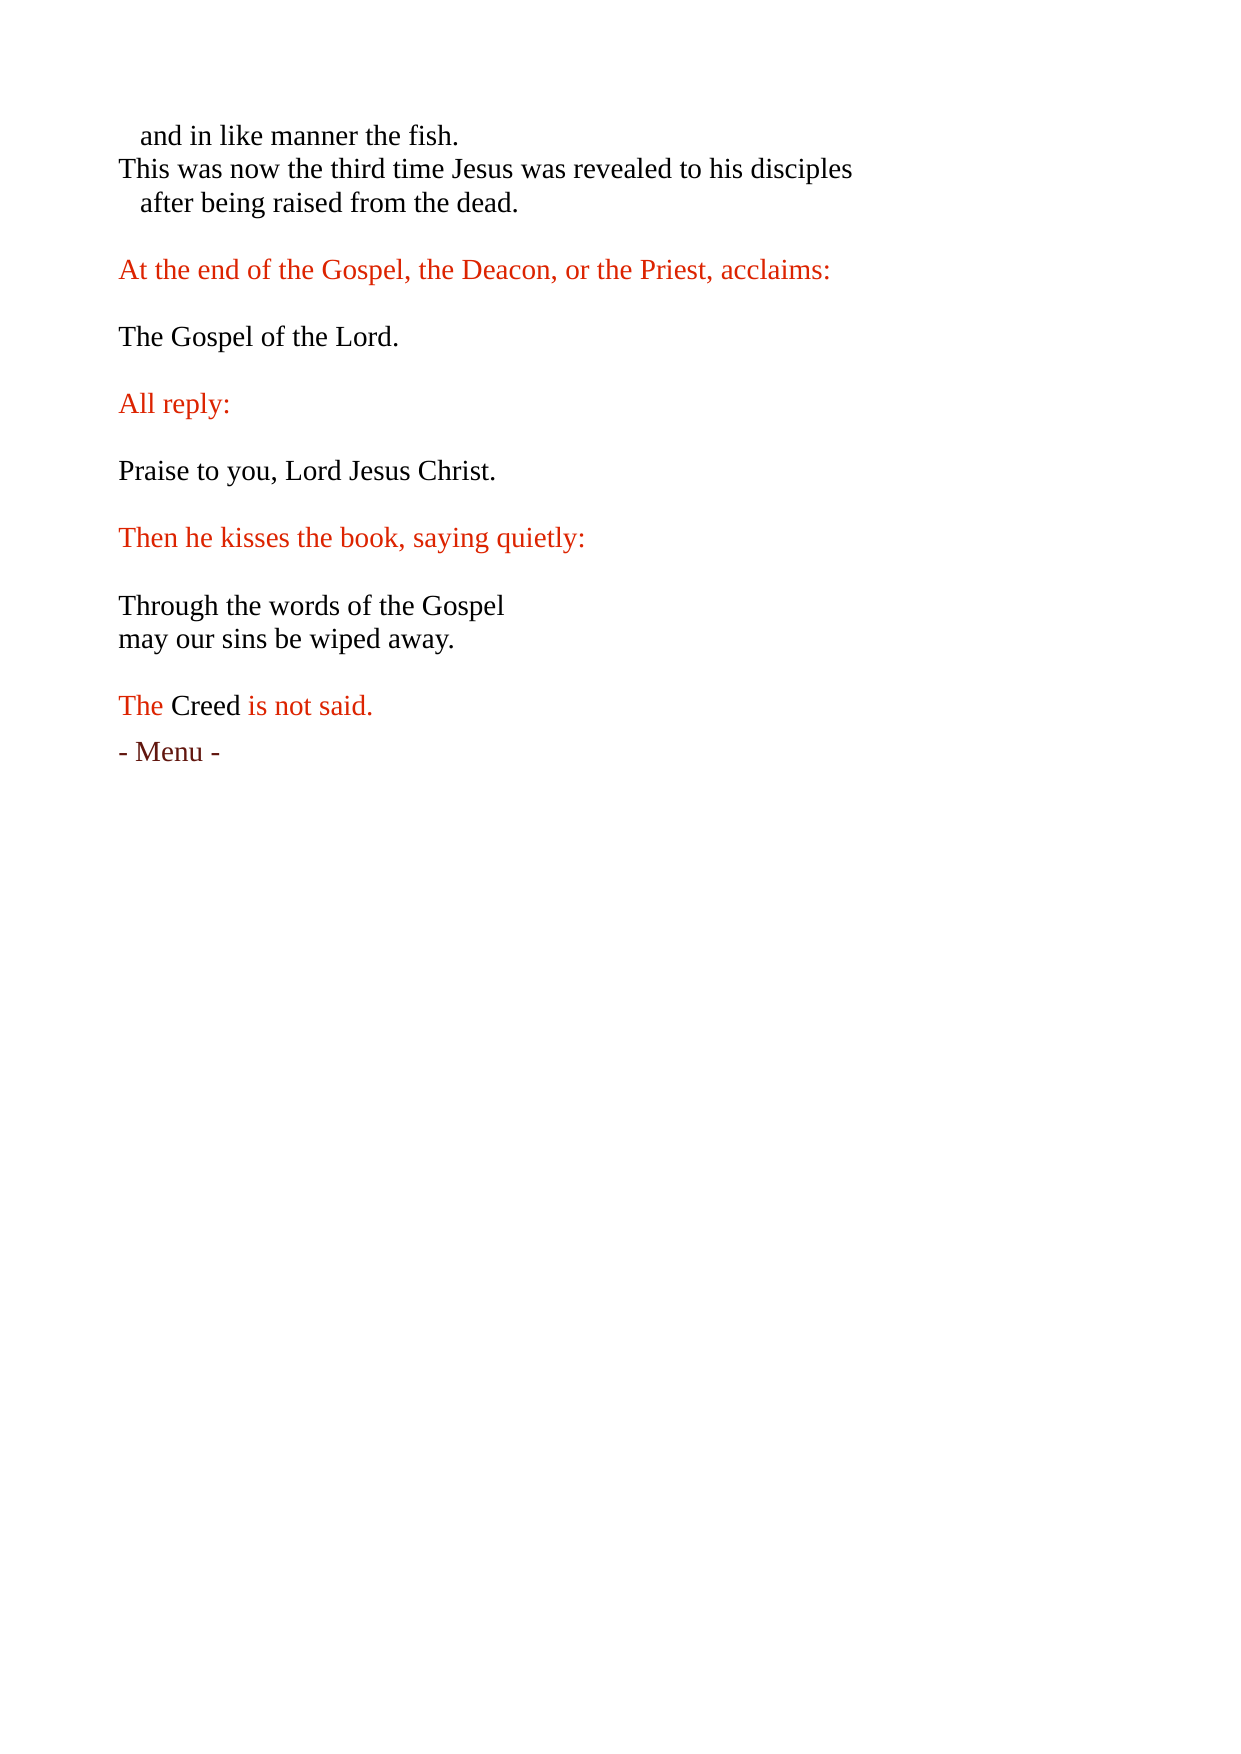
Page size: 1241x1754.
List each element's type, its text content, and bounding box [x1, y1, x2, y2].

text - Menu - [118, 734, 1122, 768]
text and in like manner the fish. This was now the third time Jesus was revealed to his disciples after being raised from the dead. At the end of the Gospel, the Deacon, or the Priest, acclaims: The Gospel of the Lord. All reply: Praise to you, Lord Jesus Christ. Then he kisses the book, saying quietly: Through the words of the Gospel may our sins be wiped away. The Creed is not said. [118, 118, 1122, 722]
